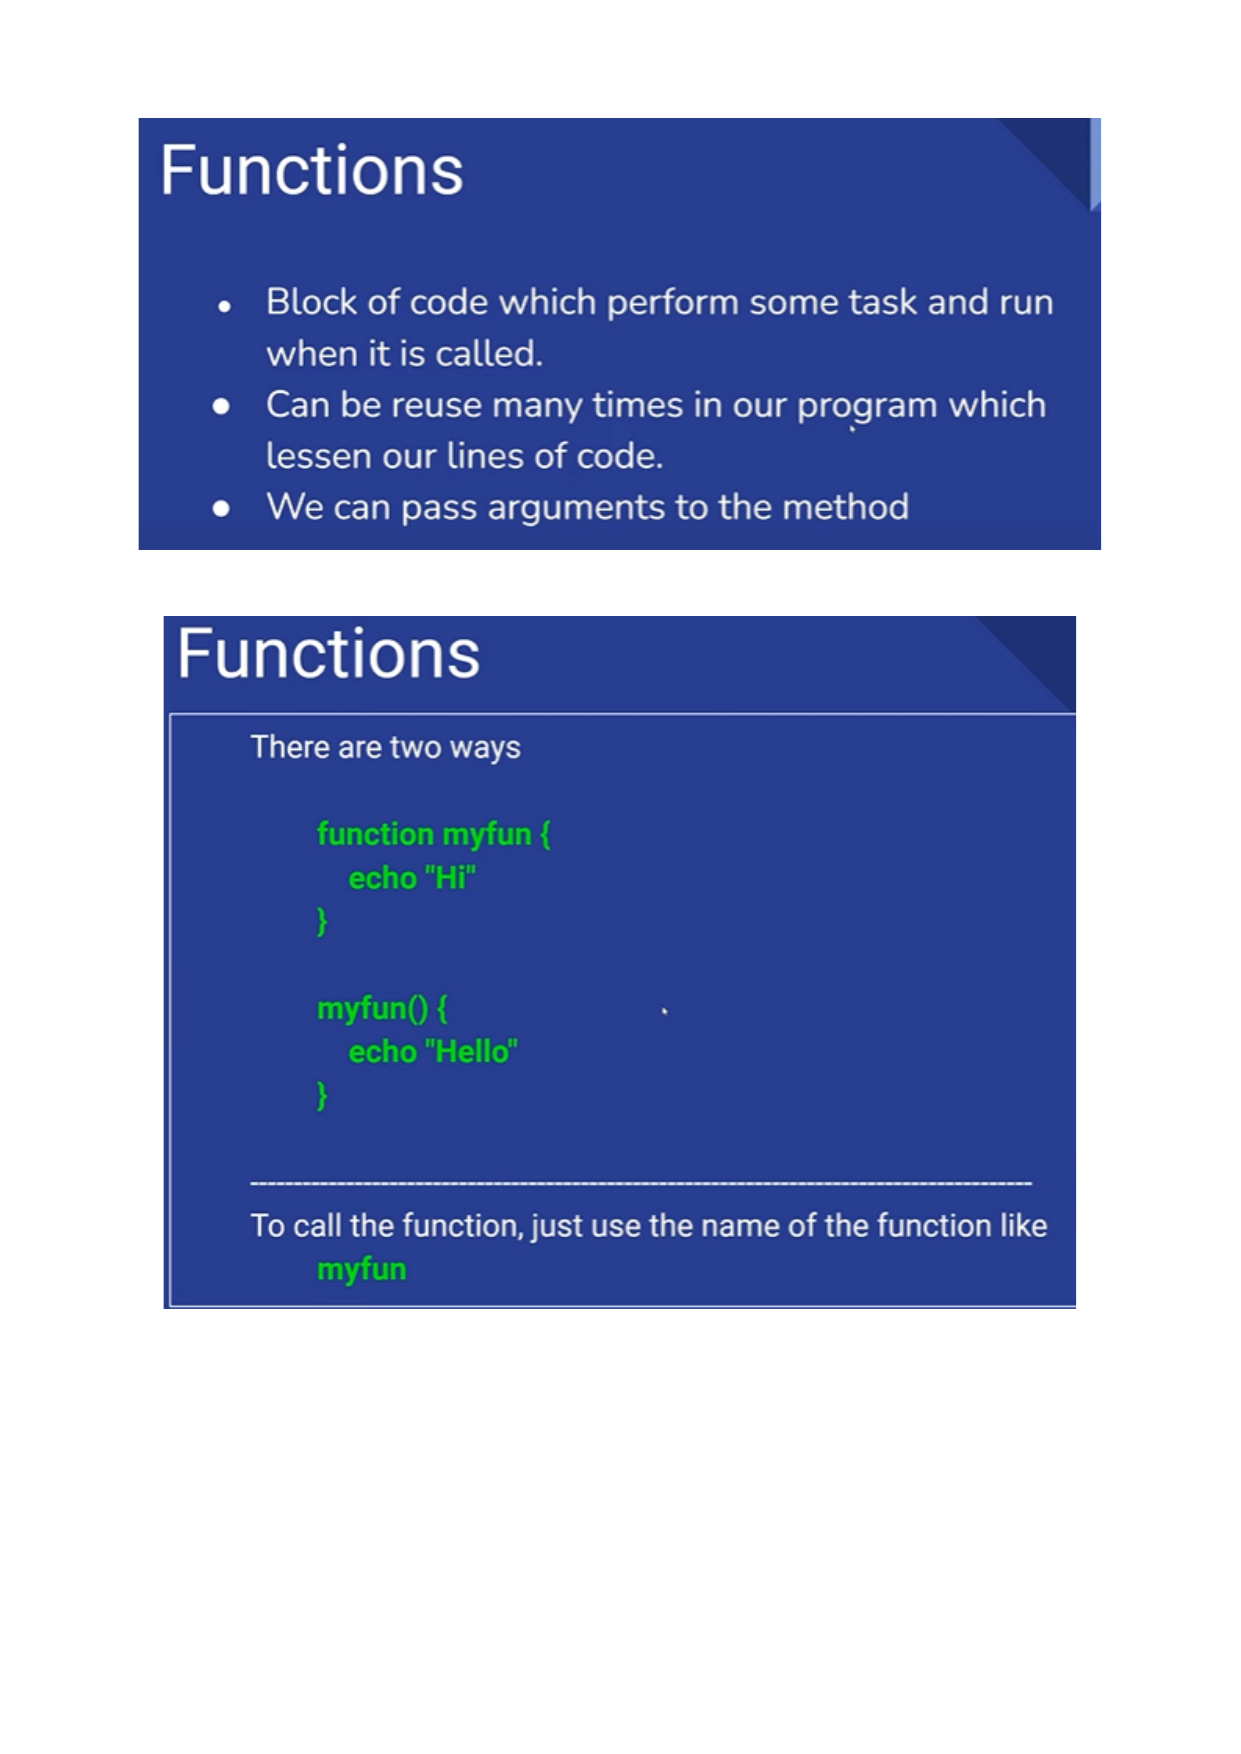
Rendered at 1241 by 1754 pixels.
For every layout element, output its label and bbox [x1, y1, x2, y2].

picture [163, 616, 1077, 1309]
picture [138, 118, 1102, 550]
